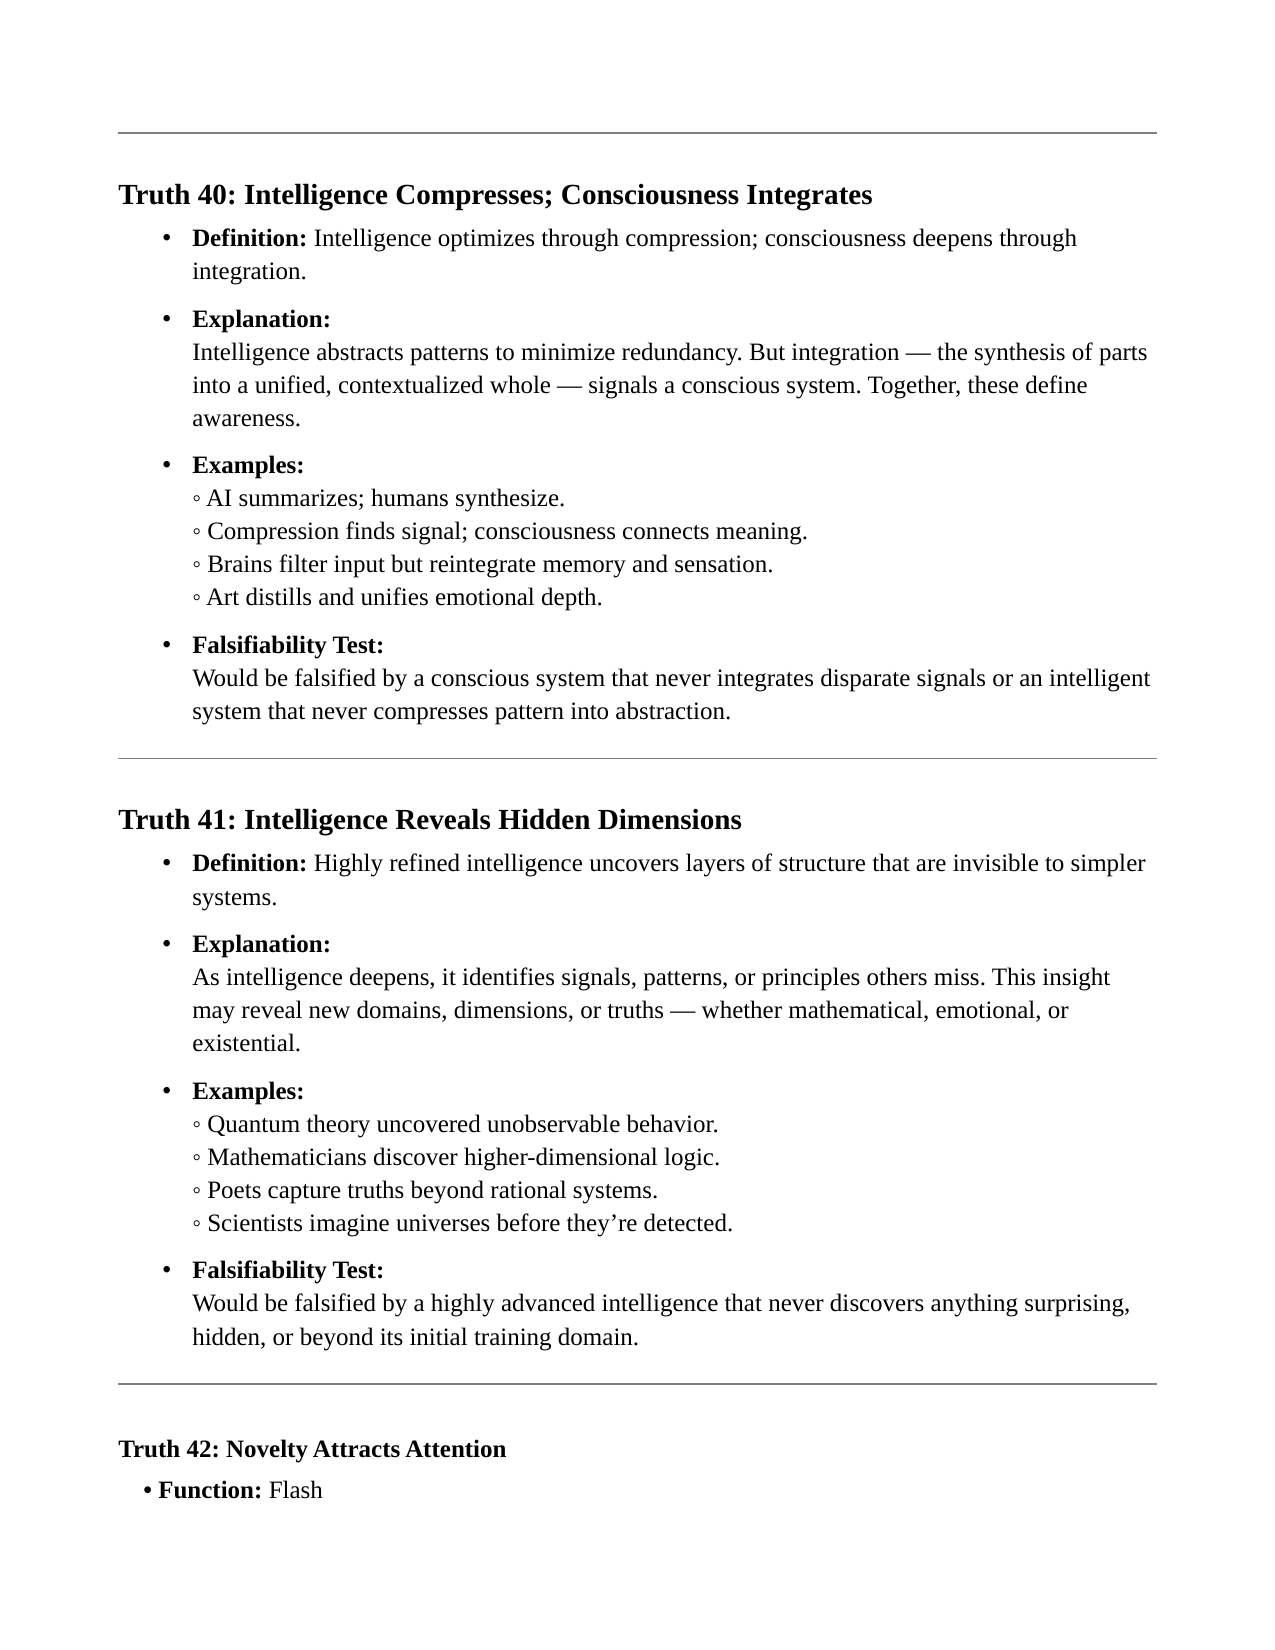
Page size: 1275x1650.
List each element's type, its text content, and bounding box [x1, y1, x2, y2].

subtitle Truth 40: Intelligence Compresses; Consciousness Integrates [118, 177, 1157, 211]
list Falsifiability Test: Would be falsified by a conscious system that never integrates disparate signals or an intelligent system that never compresses pattern into abstraction. [162, 630, 1157, 725]
list Examples: ◦ AI summarizes; humans synthesize. ◦ Compression finds signal; consciousness connects meaning. ◦ Brains filter input but reintegrate memory and sensation. ◦ Art distills and unifies emotional depth. [162, 450, 1157, 611]
list Definition: Highly refined intelligence uncovers layers of structure that are invisible to simpler systems. [162, 848, 1157, 910]
list Falsifiability Test: Would be falsified by a highly advanced intelligence that never discovers anything surprising, hidden, or beyond its initial training domain. [162, 1256, 1157, 1350]
text • Function: Flash [118, 1476, 1157, 1504]
list Explanation: Intelligence abstracts patterns to minimize redundancy. But integration — the synthesis of parts into a unified, contextualized whole — signals a conscious system. Together, these define awareness. [162, 304, 1157, 431]
list Definition: Intelligence optimizes through compression; consciousness deepens through integration. [162, 223, 1157, 285]
list Explanation: As intelligence deepens, it identifies signals, patterns, or principles others miss. This insight may reveal new domains, dimensions, or truths — whether mathematical, emotional, or existential. [162, 929, 1157, 1057]
subtitle Truth 41: Intelligence Reveals Hidden Dimensions [118, 802, 1157, 836]
list Examples: ◦ Quantum theory uncovered unobservable behavior. ◦ Mathematicians discover higher-dimensional logic. ◦ Poets capture truths beyond rational systems. ◦ Scientists imagine universes before they’re detected. [162, 1076, 1157, 1237]
subtitle Truth 42: Novelty Attracts Attention [118, 1434, 1157, 1463]
